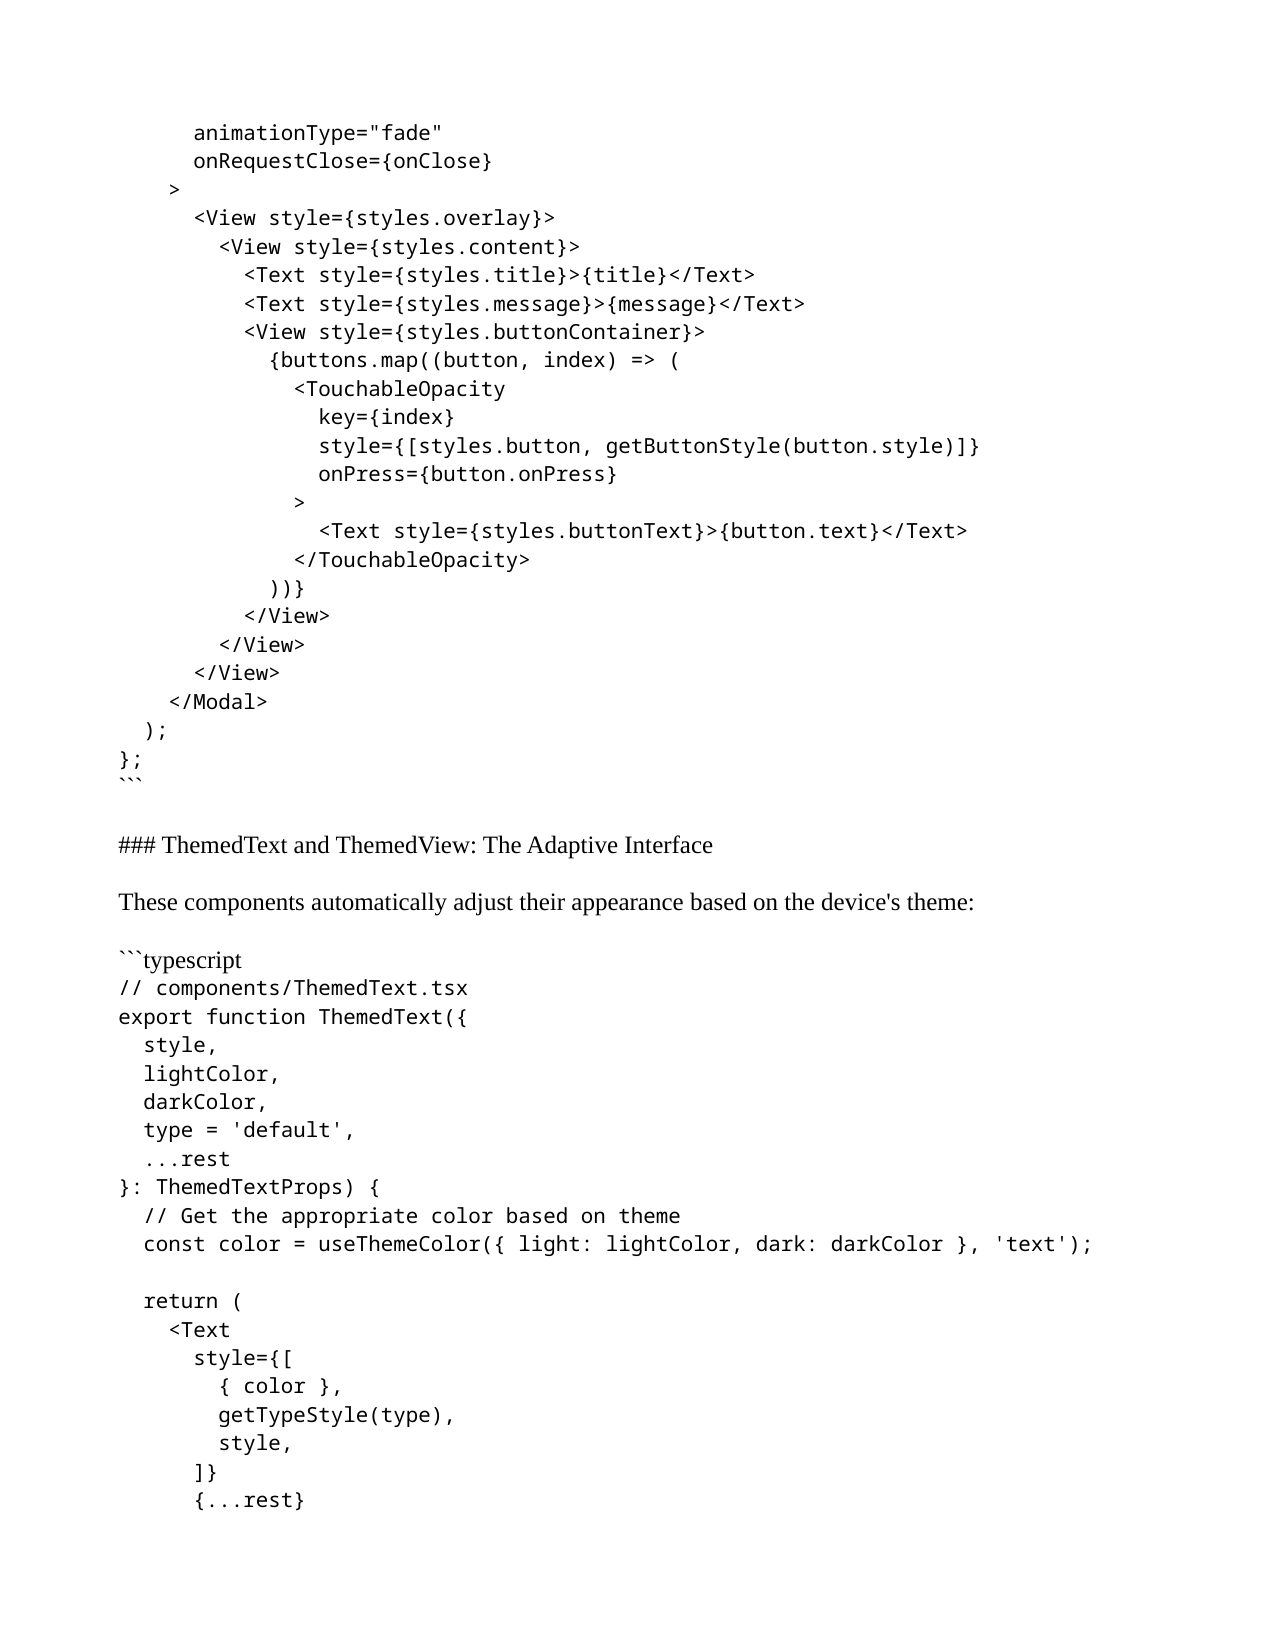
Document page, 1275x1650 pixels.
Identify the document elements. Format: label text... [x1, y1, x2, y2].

text </View> [118, 630, 1157, 658]
text ### ThemedText and ThemedView: The Adaptive Interface [118, 830, 1157, 858]
text darkColor, [118, 1087, 1157, 1116]
text style={[styles.button, getButtonStyle(button.style)]} [118, 431, 1157, 459]
text <Text style={styles.buttonText}>{button.text}</Text> [118, 516, 1157, 545]
text ); [118, 715, 1157, 744]
text type = 'default', [118, 1116, 1157, 1144]
text <Text style={styles.message}>{message}</Text> [118, 289, 1157, 317]
text animationType="fade" [118, 118, 1157, 147]
text ``` [118, 772, 1157, 801]
text <View style={styles.overlay}> [118, 203, 1157, 232]
text style, [118, 1428, 1157, 1457]
text <Text [118, 1315, 1157, 1343]
text const color = useThemeColor({ light: lightColor, dark: darkColor }, 'text'); [118, 1229, 1157, 1258]
text <TouchableOpacity [118, 374, 1157, 402]
text </View> [118, 658, 1157, 687]
text return ( [118, 1286, 1157, 1315]
text export function ThemedText({ [118, 1002, 1157, 1030]
text {buttons.map((button, index) => ( [118, 346, 1157, 374]
text // components/ThemedText.tsx [118, 973, 1157, 1002]
text These components automatically adjust their appearance based on the device's theme: [118, 887, 1157, 916]
text getTypeStyle(type), [118, 1400, 1157, 1428]
text <View style={styles.buttonContainer}> [118, 317, 1157, 346]
text </TouchableOpacity> [118, 545, 1157, 573]
text {...rest} [118, 1485, 1157, 1514]
text style, [118, 1030, 1157, 1059]
text <View style={styles.content}> [118, 232, 1157, 260]
text > [118, 488, 1157, 516]
text ]} [118, 1457, 1157, 1485]
text { color }, [118, 1372, 1157, 1400]
text }; [118, 744, 1157, 772]
text </View> [118, 602, 1157, 630]
text key={index} [118, 402, 1157, 431]
text lightColor, [118, 1059, 1157, 1087]
text </Modal> [118, 687, 1157, 715]
text ))} [118, 573, 1157, 602]
text ```typescript [118, 945, 1157, 973]
text style={[ [118, 1343, 1157, 1372]
text > [118, 175, 1157, 203]
text onPress={button.onPress} [118, 459, 1157, 488]
text <Text style={styles.title}>{title}</Text> [118, 260, 1157, 289]
text onRequestClose={onClose} [118, 147, 1157, 175]
text }: ThemedTextProps) { [118, 1172, 1157, 1201]
text ...rest [118, 1144, 1157, 1172]
text // Get the appropriate color based on theme [118, 1201, 1157, 1229]
